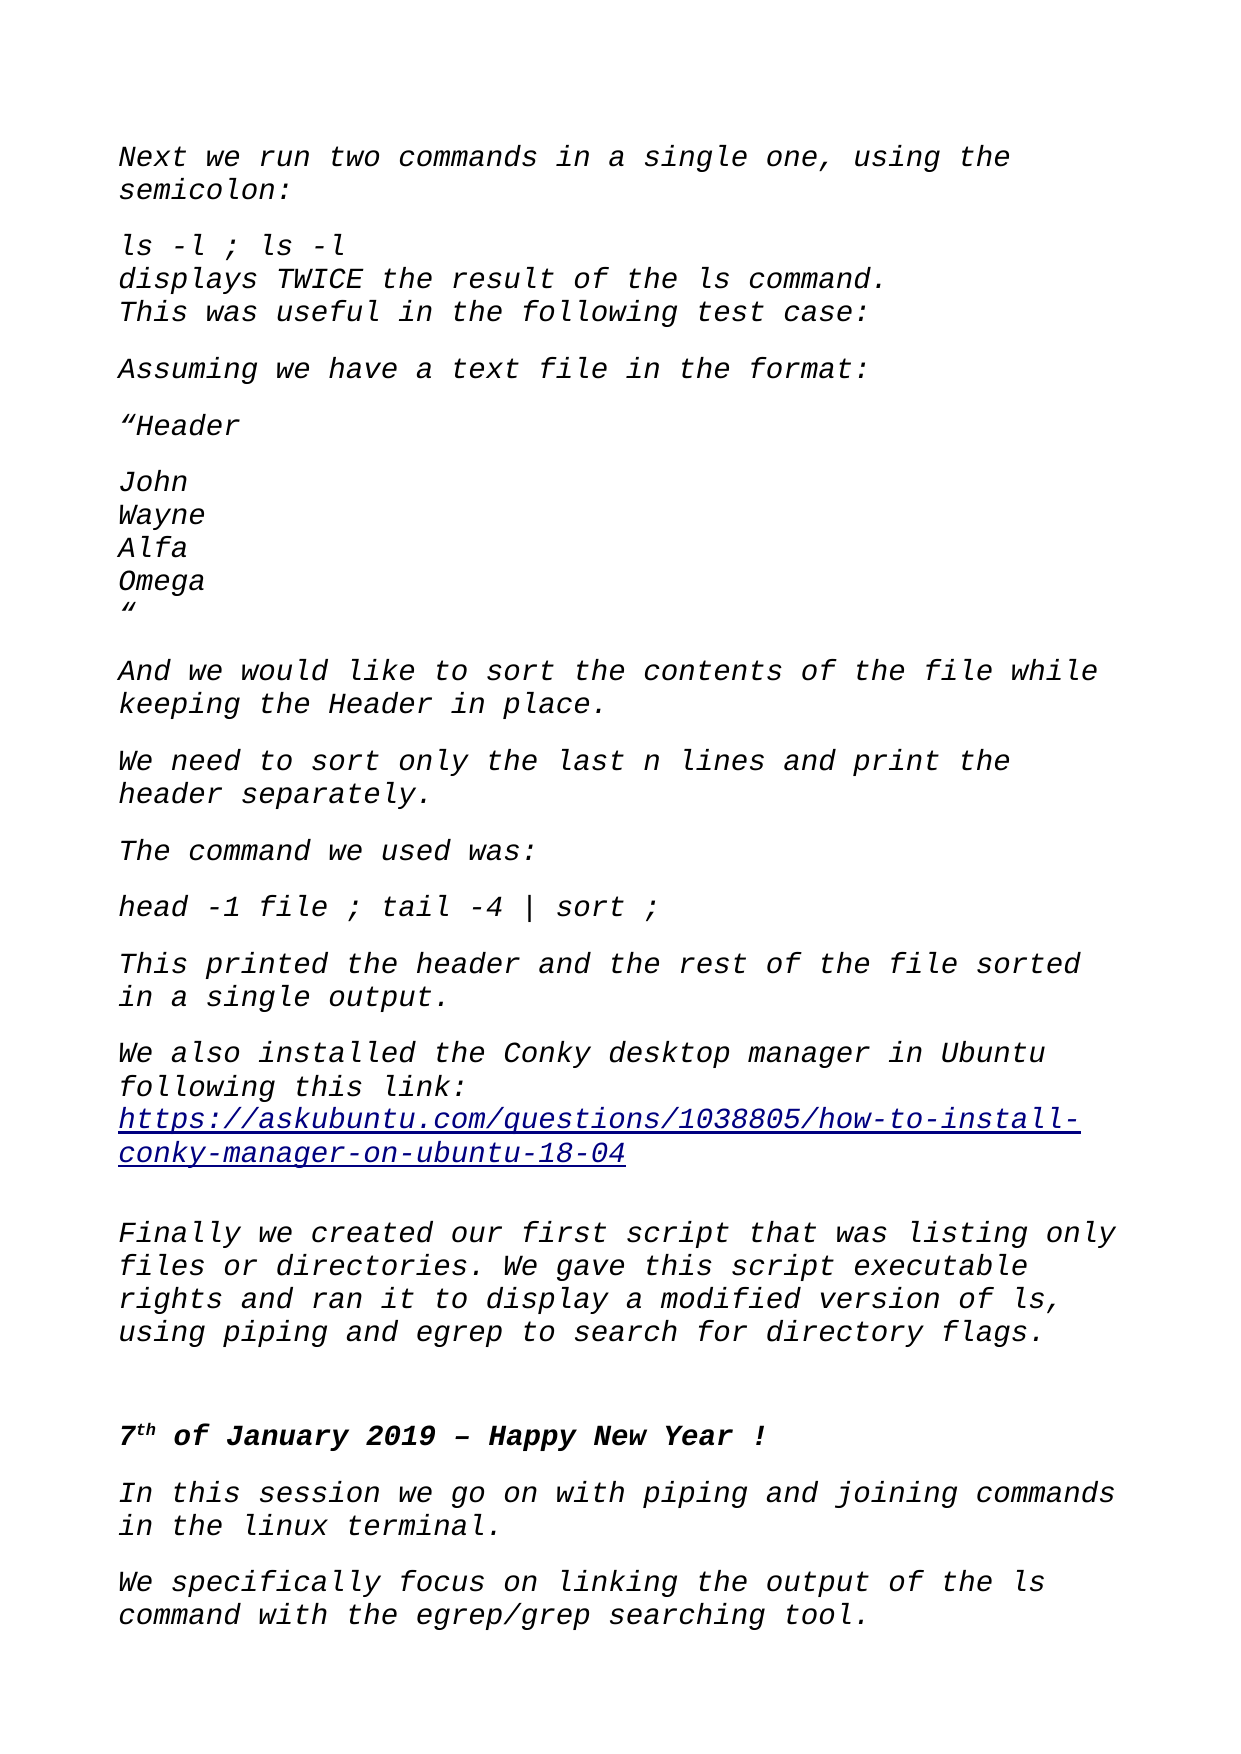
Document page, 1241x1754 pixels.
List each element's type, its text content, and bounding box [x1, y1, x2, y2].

text We specifically focus on linking the output of the ls command with the egrep/grep searching tool. [118, 1567, 1122, 1633]
text “ [118, 599, 1122, 633]
text We also installed the Conky desktop manager in Ubuntu following this link: [118, 1039, 1122, 1105]
text The command we used was: [118, 836, 1122, 869]
text https://askubuntu.com/questions/1038805/how-to-install-conky-manager-on-ubuntu-18-04 [118, 1105, 1122, 1171]
text In this session we go on with piping and joining commands in the linux terminal. [118, 1478, 1122, 1544]
text We need to sort only the last n lines and print the header separately. [118, 746, 1122, 812]
text John [118, 467, 1122, 501]
text Wayne [118, 501, 1122, 533]
text “Header [118, 411, 1122, 444]
text Alfa [118, 533, 1122, 567]
text And we would like to sort the contents of the file while keeping the Header in place. [118, 656, 1122, 722]
text 7th of January 2019 – Happy New Year ! [118, 1421, 1122, 1454]
text Omega [118, 567, 1122, 599]
text Next we run two commands in a single one, using the semicolon: [118, 142, 1122, 208]
text ls -l ; ls -l [118, 231, 1122, 264]
text Finally we created our first script that was listing only files or directories. We gave this script executable rights and ran it to display a modified version of ls, using piping and egrep to search for directory flags. [118, 1218, 1122, 1350]
text This was useful in the following test case: [118, 297, 1122, 331]
text displays TWICE the result of the ls command. [118, 264, 1122, 297]
text head -1 file ; tail -4 | sort ; [118, 892, 1122, 925]
text This printed the header and the rest of the file sorted in a single output. [118, 949, 1122, 1015]
text Assuming we have a text file in the format: [118, 354, 1122, 387]
